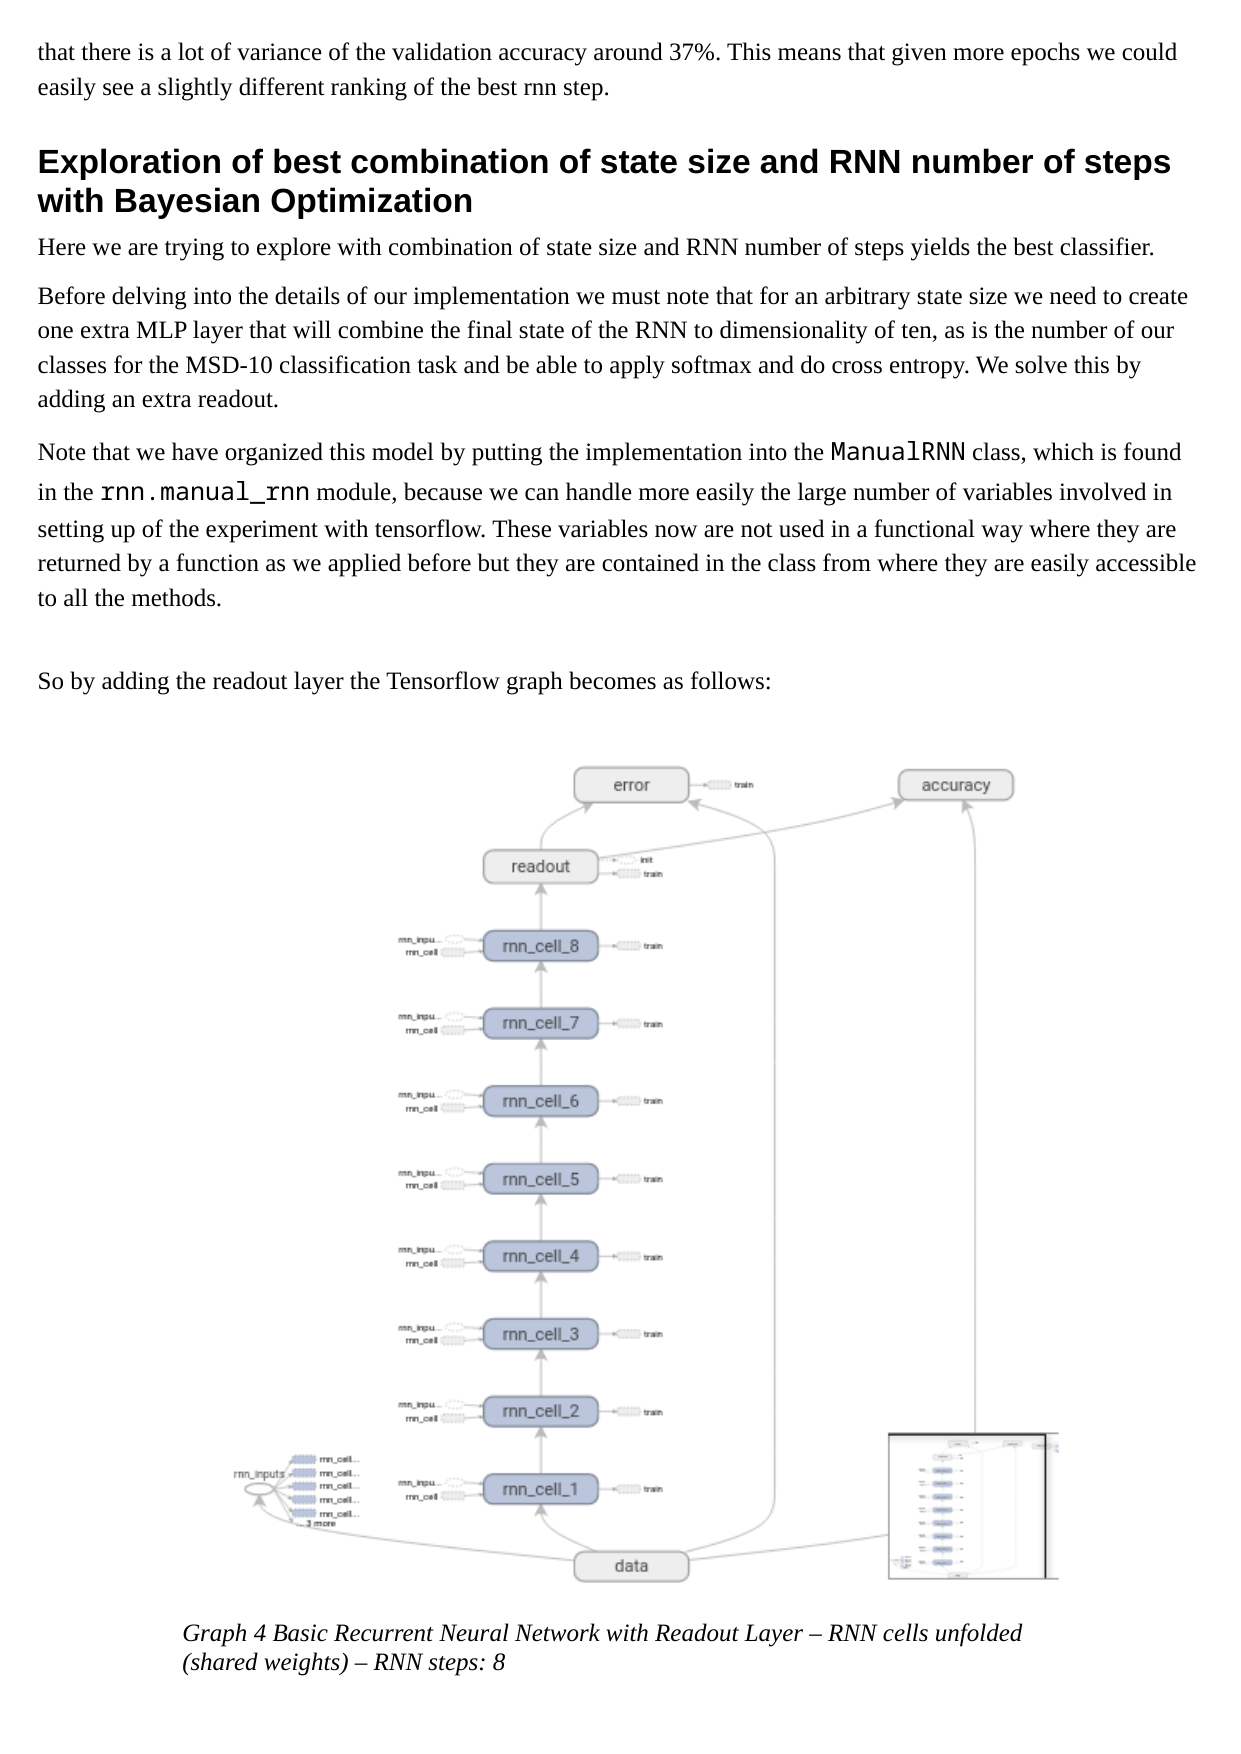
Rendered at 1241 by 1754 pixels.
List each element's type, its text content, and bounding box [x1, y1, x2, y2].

subtitle Exploration of best combination of state size and RNN number of steps with Bayesian Optimization [37, 142, 1203, 219]
text Before delving into the details of our implementation we must note that for an arbitrary state size we need to create one extra MLP layer that will combine the final state of the RNN to dimensionality of ten, as is the number of our classes for the MSD-10 classification task and be able to apply softmax and do cross entropy. We solve this by adding an extra readout. [37, 281, 1203, 413]
text Here we are trying to explore with combination of state size and RNN number of steps yields the best classifier. [37, 232, 1203, 260]
text that there is a lot of variance of the validation accuracy around 37%. This means that given more epochs we could easily see a slightly different ranking of the best rnn step. [37, 37, 1203, 101]
picture [182, 727, 1059, 1619]
text Note that we have organized this model by putting the implementation into the ManualRNN class, which is found in the rnn.manual_rnn module, because we can handle more easily the large number of variables involved in setting up of the experiment with tensorflow. These variables now are not used in a functional way where they are returned by a function as we applied before but they are contained in the class from where they are easily accessible to all the methods. [37, 433, 1203, 612]
text Graph 4 Basic Recurrent Neural Network with Readout Layer – RNN cells unfolded (shared weights) – RNN steps: 8 [182, 1619, 1058, 1676]
text So by adding the readout layer the Tensorflow graph becomes as follows: [37, 632, 1203, 695]
